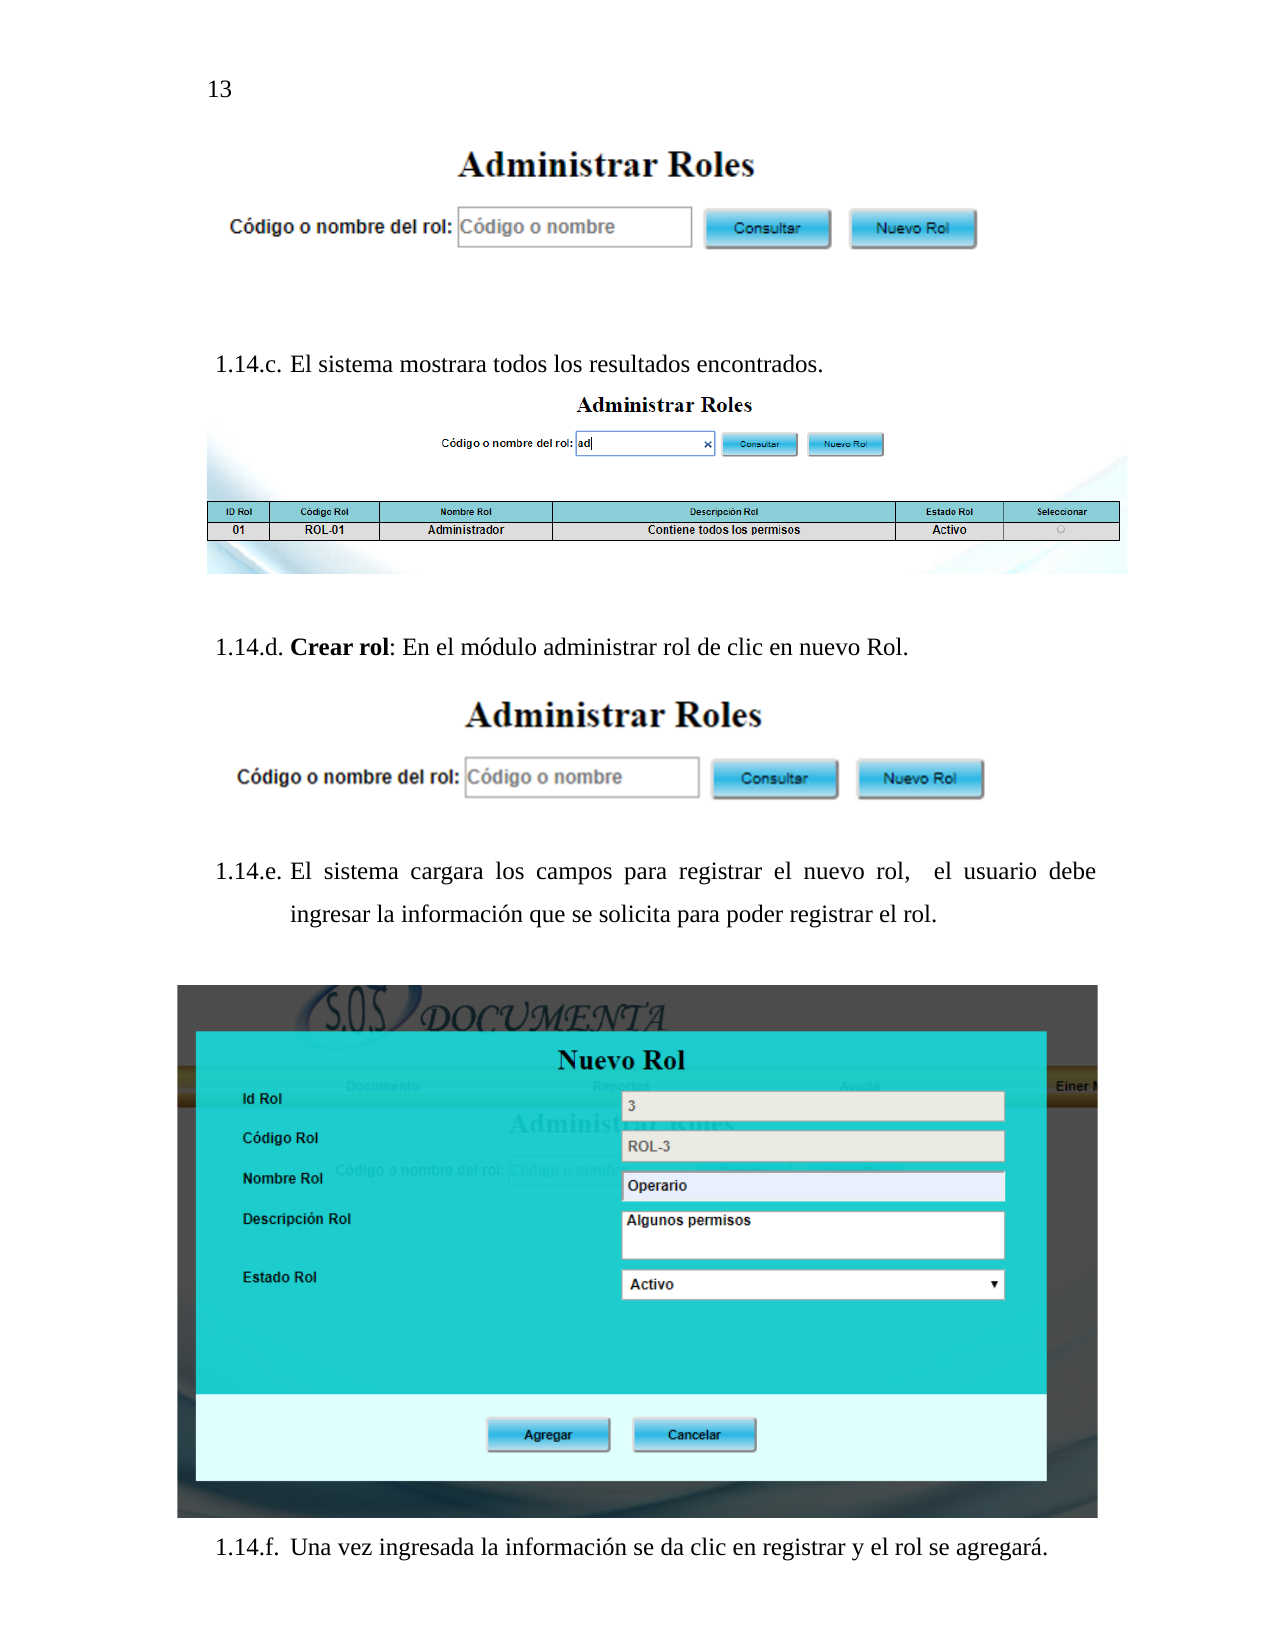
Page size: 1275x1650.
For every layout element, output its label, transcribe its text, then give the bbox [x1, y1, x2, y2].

list Una vez ingresada la información se da clic en registrar y el rol se agregará. [215, 1532, 1098, 1561]
list El sistema mostrara todos los resultados encontrados. [215, 349, 1098, 378]
list El sistema cargara los campos para registrar el nuevo rol, el usuario debe ingresar la información que se solicita para poder registrar el rol. [215, 856, 1098, 928]
list Crear rol: En el módulo administrar rol de clic en nuevo Rol. [215, 632, 1098, 660]
